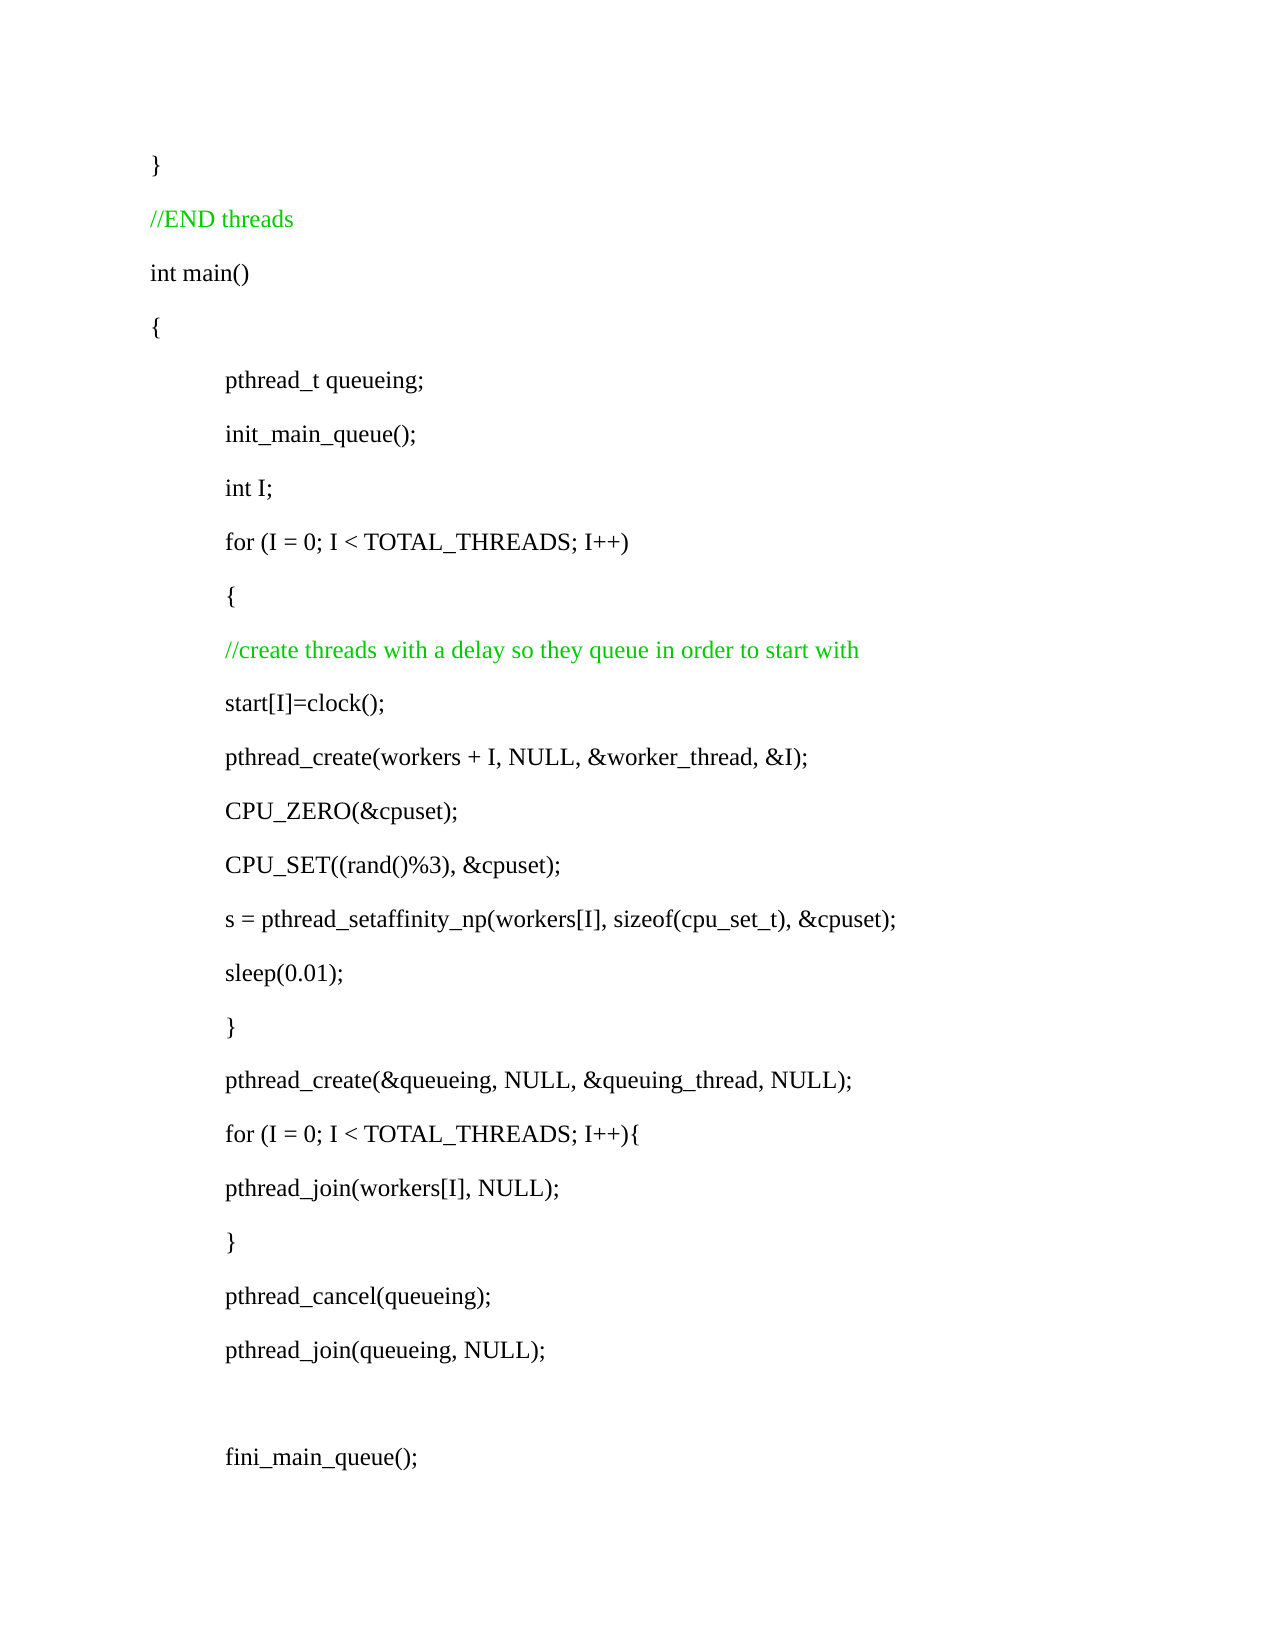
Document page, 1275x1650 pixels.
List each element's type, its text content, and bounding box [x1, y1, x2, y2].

text sleep(0.01); [150, 958, 1125, 987]
text } [150, 150, 1125, 179]
text init_main_queue(); [150, 419, 1125, 448]
text for (I = 0; I < TOTAL_THREADS; I++){ [150, 1119, 1125, 1148]
text { [150, 581, 1125, 609]
text for (I = 0; I < TOTAL_THREADS; I++) [150, 527, 1125, 556]
text //END threads [150, 204, 1125, 233]
text CPU_SET((rand()%3), &cpuset); [150, 850, 1125, 879]
text pthread_create(&queueing, NULL, &queuing_thread, NULL); [150, 1066, 1125, 1094]
text pthread_t queueing; [150, 365, 1125, 394]
text pthread_join(workers[I], NULL); [150, 1173, 1125, 1202]
text int I; [150, 473, 1125, 502]
text fini_main_queue(); [150, 1442, 1125, 1471]
text pthread_create(workers + I, NULL, &worker_thread, &I); [150, 742, 1125, 771]
text s = pthread_setaffinity_np(workers[I], sizeof(cpu_set_t), &cpuset); [150, 904, 1125, 933]
text pthread_join(queueing, NULL); [150, 1335, 1125, 1363]
text //create threads with a delay so they queue in order to start with [150, 635, 1125, 663]
text pthread_cancel(queueing); [150, 1281, 1125, 1310]
text start[I]=clock(); [150, 688, 1125, 717]
text } [150, 1227, 1125, 1256]
text CPU_ZERO(&cpuset); [150, 796, 1125, 825]
text { [150, 312, 1125, 340]
text } [150, 1012, 1125, 1040]
text int main() [150, 258, 1125, 286]
